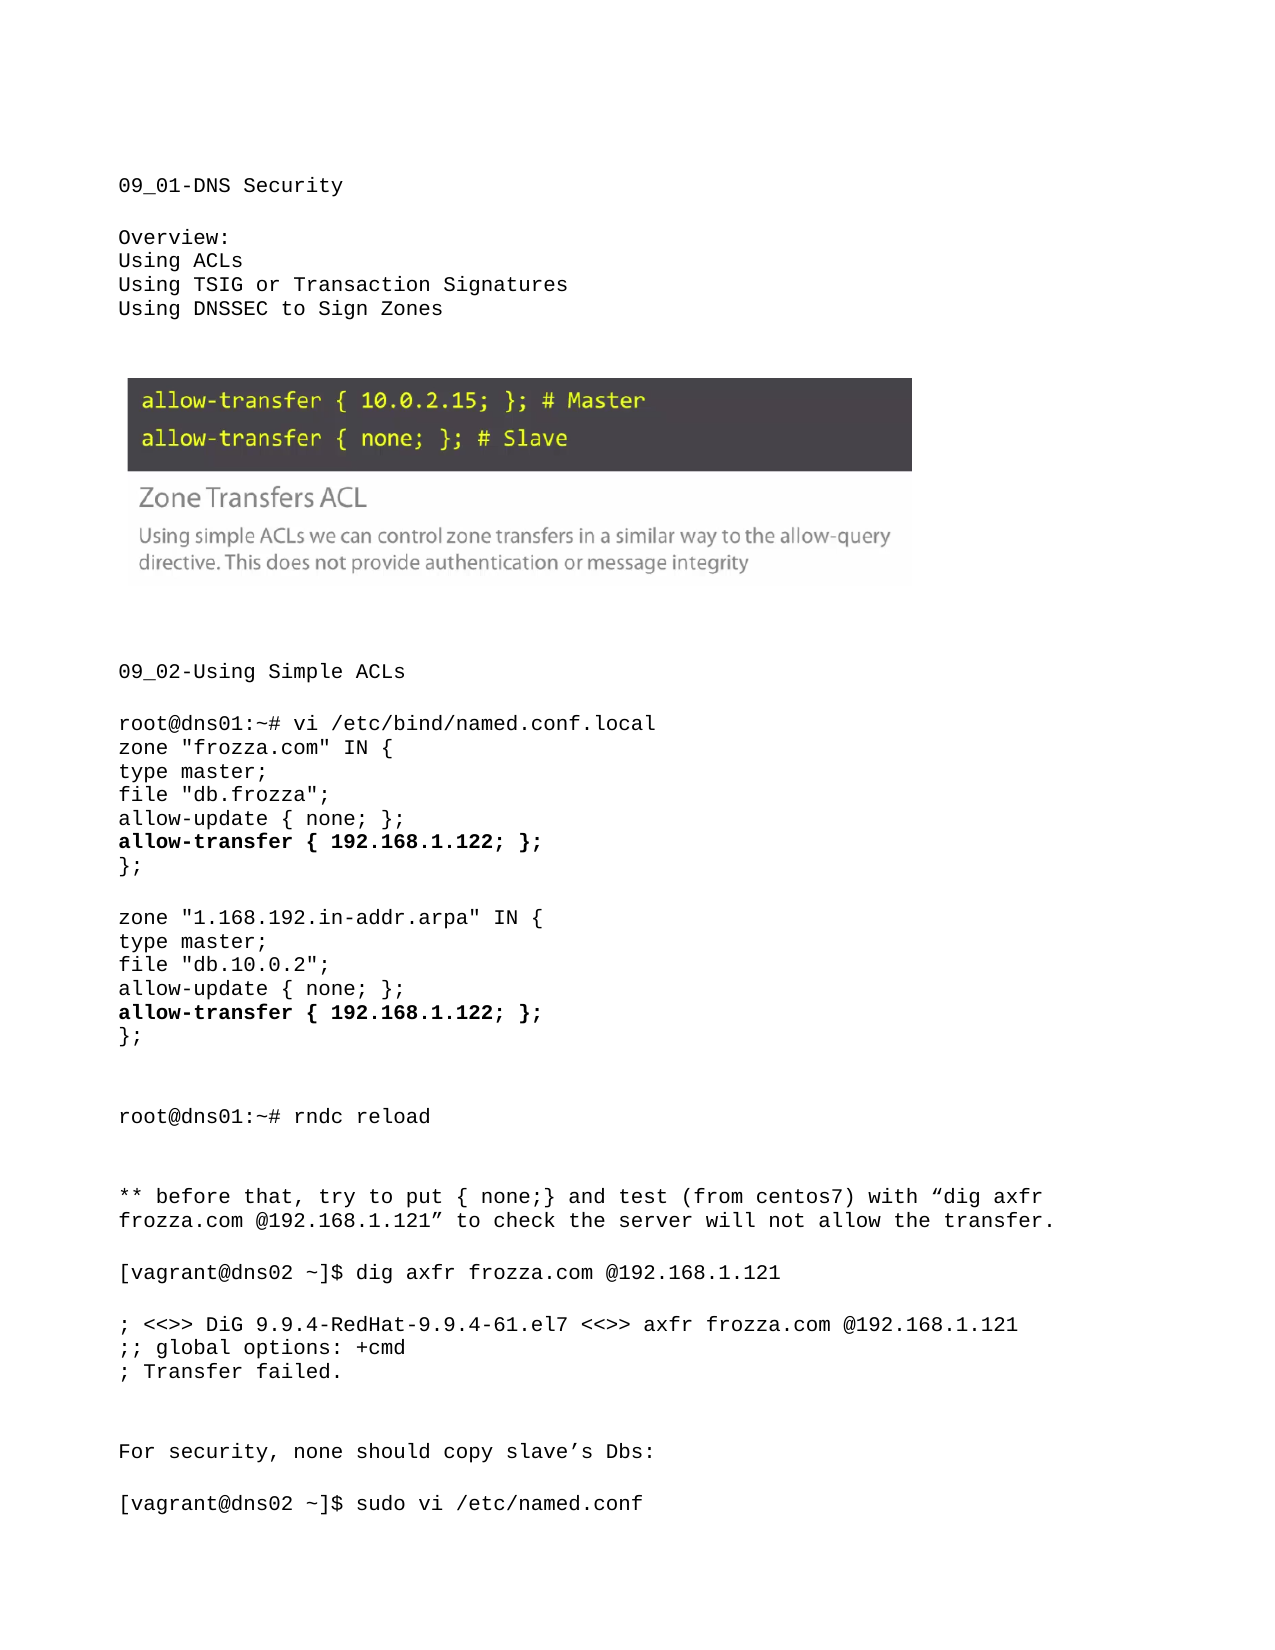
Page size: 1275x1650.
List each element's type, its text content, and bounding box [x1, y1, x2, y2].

text file "db.10.0.2"; [118, 954, 1157, 978]
text }; [118, 855, 1157, 879]
text ; <<>> DiG 9.9.4-RedHat-9.9.4-61.el7 <<>> axfr frozza.com @192.168.1.121 [118, 1314, 1157, 1337]
text type master; [118, 761, 1157, 784]
text 09_01-DNS Security [118, 175, 1157, 198]
text root@dns01:~# vi /etc/bind/named.conf.local [118, 713, 1157, 737]
text allow-transfer { 192.168.1.122; }; [118, 832, 1157, 855]
text Overview: [118, 227, 1157, 250]
text For security, none should copy slave’s Dbs: [118, 1441, 1157, 1465]
text [vagrant@dns02 ~]$ sudo vi /etc/named.conf [118, 1493, 1157, 1517]
text }; [118, 1025, 1157, 1049]
text ;; global options: +cmd [118, 1337, 1157, 1361]
text root@dns01:~# rndc reload [118, 1106, 1157, 1129]
text allow-update { none; }; [118, 978, 1157, 1002]
text file "db.frozza"; [118, 784, 1157, 808]
text zone "frozza.com" IN { [118, 737, 1157, 761]
text type master; [118, 931, 1157, 954]
text Using TSIG or Transaction Signatures [118, 274, 1157, 298]
text allow-update { none; }; [118, 808, 1157, 832]
text zone "1.168.192.in-addr.arpa" IN { [118, 907, 1157, 931]
text ; Transfer failed. [118, 1361, 1157, 1384]
text ** before that, try to put { none;} and test (from centos7) with “dig axfr frozza.com @192.168.1.121” to check the server will not allow the transfer. [118, 1186, 1157, 1233]
text Using DNSSEC to Sign Zones [118, 298, 1157, 321]
text 09_02-Using Simple ACLs [118, 661, 1157, 685]
text [vagrant@dns02 ~]$ dig axfr frozza.com @192.168.1.121 [118, 1262, 1157, 1285]
text Using ACLs [118, 250, 1157, 274]
picture [127, 378, 912, 586]
text allow-transfer { 192.168.1.122; }; [118, 1002, 1157, 1025]
